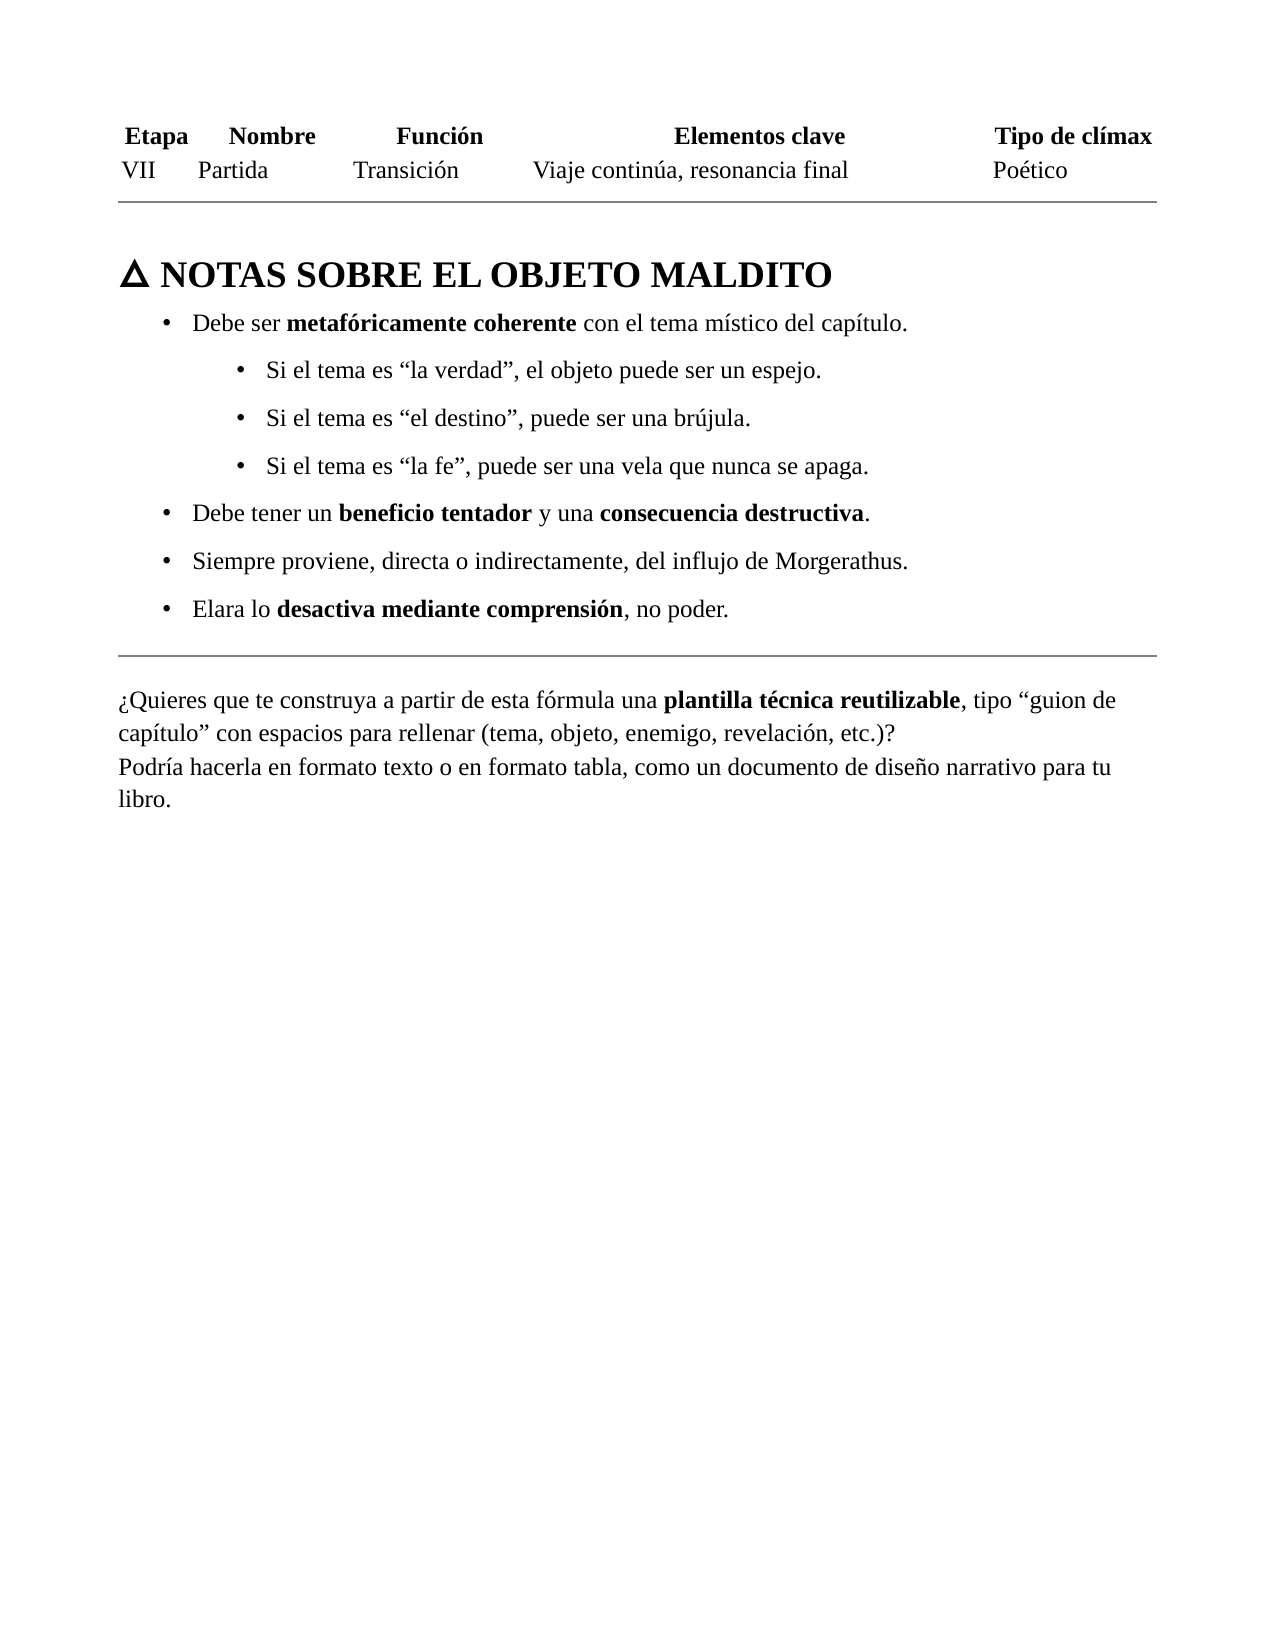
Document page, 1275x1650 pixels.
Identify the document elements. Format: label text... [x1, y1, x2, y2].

list Debe ser metafóricamente coherente con el tema místico del capítulo. [162, 308, 1157, 337]
list Siempre proviene, directa o indirectamente, del influjo de Morgerathus. [162, 546, 1157, 575]
list Si el tema es “la verdad”, el objeto puede ser un espejo. [236, 356, 1157, 384]
table_cell Transición [350, 153, 529, 187]
list Si el tema es “el destino”, puede ser una brújula. [236, 403, 1157, 432]
table_header Nombre [195, 118, 350, 153]
table_header Tipo de clímax [990, 118, 1157, 153]
subtitle 🜂 NOTAS SOBRE EL OBJETO MALDITO [118, 252, 1157, 296]
list Debe tener un beneficio tentador y una consecuencia destructiva. [162, 498, 1157, 527]
table_cell Partida [195, 153, 350, 187]
text ¿Quieres que te construya a partir de esta fórmula una plantilla técnica reutilizable, tipo “guion de capítulo” con espacios para rellenar (tema, objeto, enemigo, revelación, etc.)? Podría hacerla en formato texto o en formato tabla, como un documento de diseño narrativo para tu libro. [118, 686, 1157, 813]
list Si el tema es “la fe”, puede ser una vela que nunca se apaga. [236, 451, 1157, 479]
table_cell VII [118, 153, 195, 187]
table_cell Viaje continúa, resonancia final [530, 153, 990, 187]
table_header Función [350, 118, 529, 153]
table_cell Poético [990, 153, 1157, 187]
table_header Elementos clave [530, 118, 990, 153]
table_header Etapa [118, 118, 195, 153]
list Elara lo desactiva mediante comprensión, no poder. [162, 594, 1157, 622]
